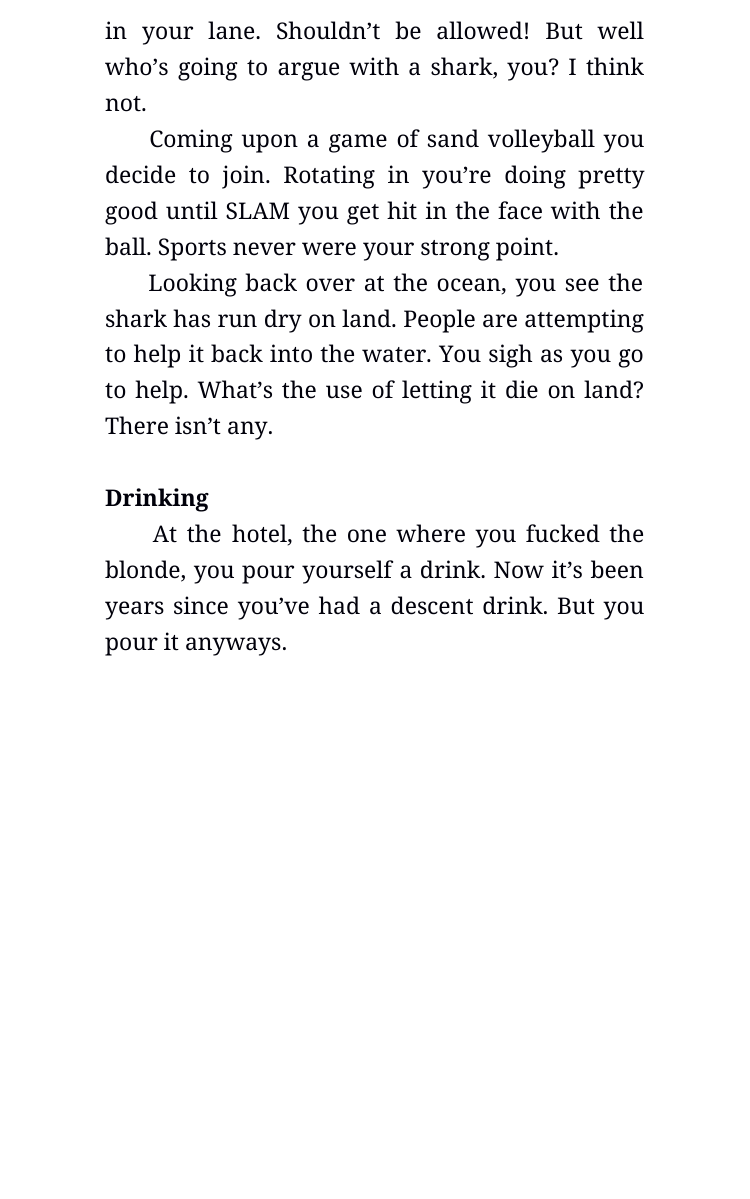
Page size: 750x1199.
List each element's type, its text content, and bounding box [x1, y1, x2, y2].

text Looking back over at the ocean, you see the shark has run dry on land. People are attempting to help it back into the water. You sigh as you go to help. What’s the use of letting it die on land? There isn’t any. [105, 267, 645, 442]
text Drinking [105, 482, 645, 513]
text At the hotel, the one where you fucked the blonde, you pour yourself a drink. Now it’s been years since you’ve had a descent drink. But you pour it anyways. [105, 518, 645, 657]
text Coming upon a game of sand volleyball you decide to join. Rotating in you’re doing pretty good until SLAM you get hit in the face with the ball. Sports never were your strong point. [105, 123, 645, 262]
text in your lane. Shouldn’t be allowed! But well who’s going to argue with a shark, you? I think not. [105, 15, 645, 118]
